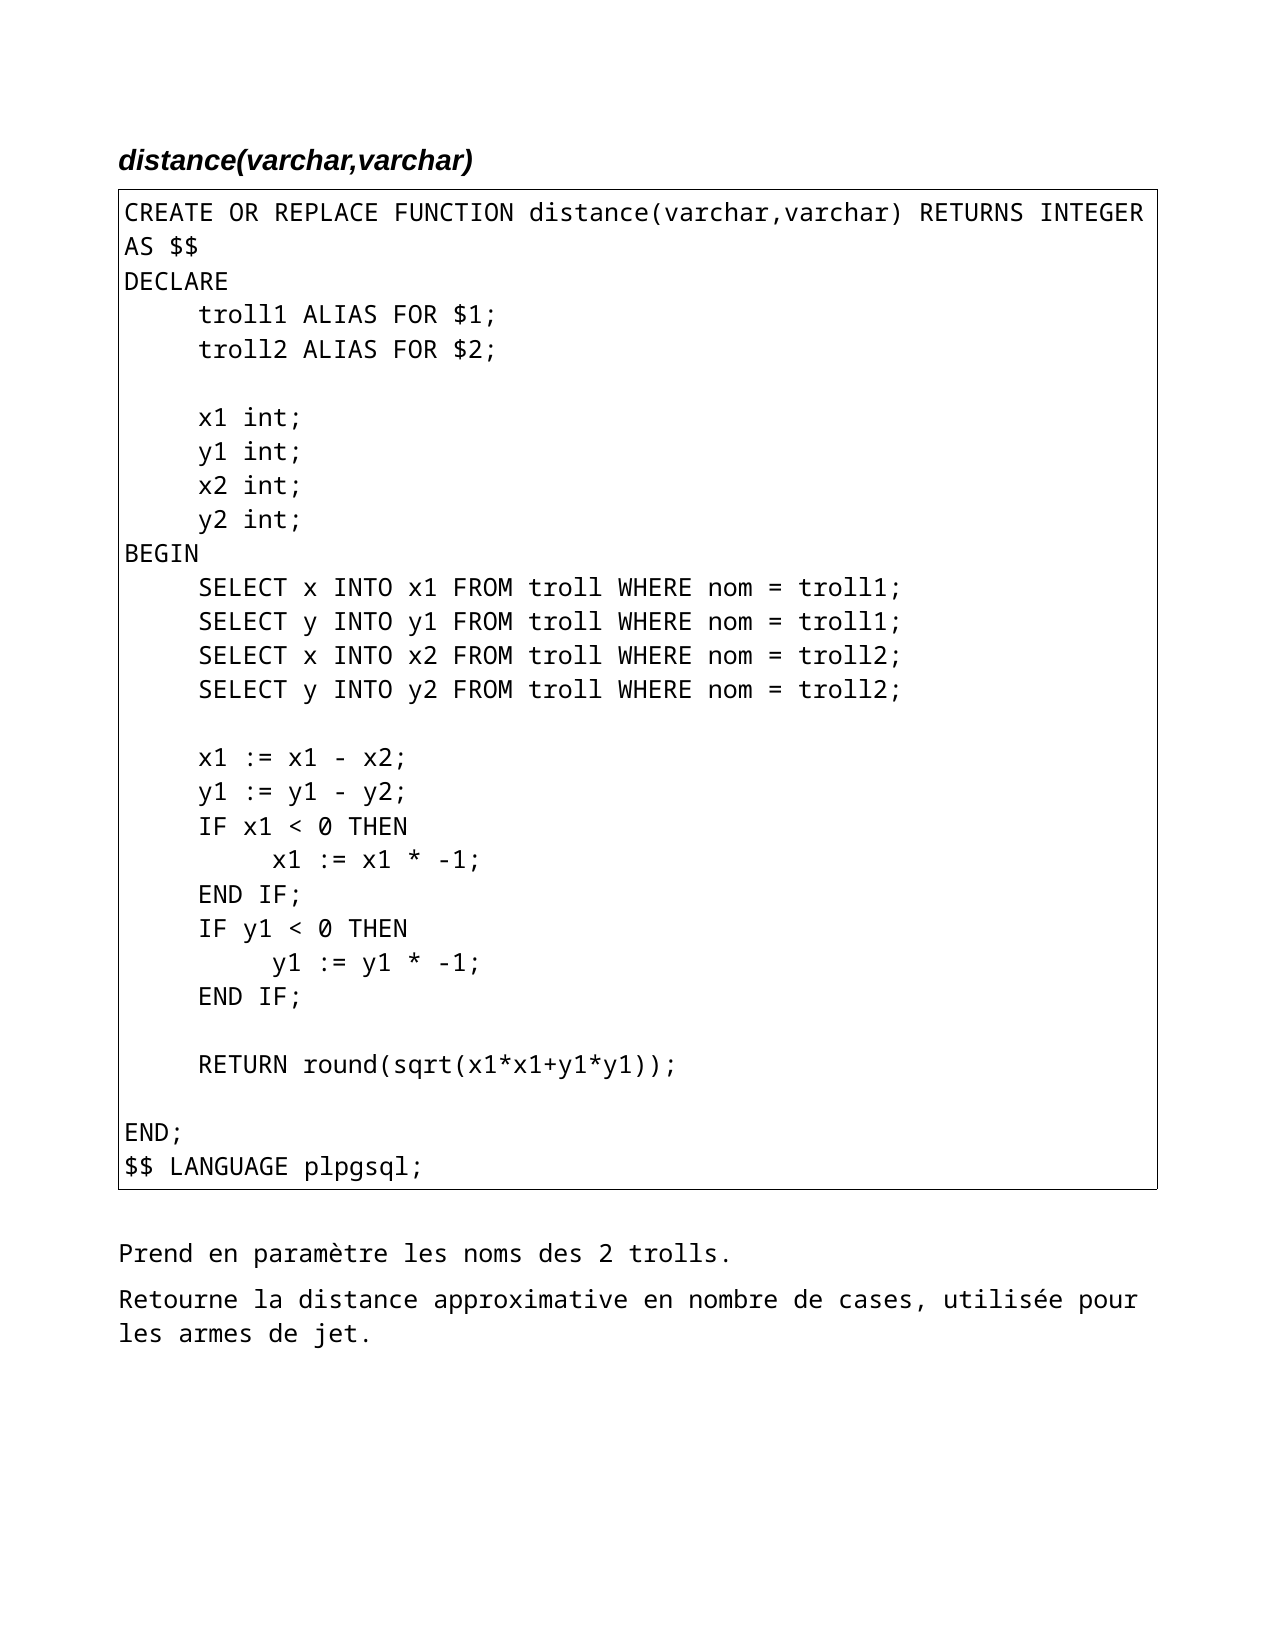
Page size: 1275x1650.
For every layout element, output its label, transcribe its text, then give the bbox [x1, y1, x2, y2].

subtitle distance(varchar,varchar) [118, 143, 1157, 177]
text Prend en paramètre les noms des 2 trolls. [118, 1235, 1157, 1269]
text Retourne la distance approximative en nombre de cases, utilisée pour les armes de jet. [118, 1282, 1157, 1350]
table_header CREATE OR REPLACE FUNCTION distance(varchar,varchar) RETURNS INTEGER AS $$ DECLARE troll1 ALIAS FOR $1; troll2 ALIAS FOR $2; x1 int; y1 int; x2 int; y2 int; BEGIN SELECT x INTO x1 FROM troll WHERE nom = troll1; SELECT y INTO y1 FROM troll WHERE nom = troll1; SELECT x INTO x2 FROM troll WHERE nom = troll2; SELECT y INTO y2 FROM troll WHERE nom = troll2; x1 := x1 - x2; y1 := y1 - y2; IF x1 < 0 THEN x1 := x1 * -1; END IF; IF y1 < 0 THEN y1 := y1 * -1; END IF; RETURN round(sqrt(x1*x1+y1*y1)); END; $$ LANGUAGE plpgsql; [119, 190, 1157, 1188]
